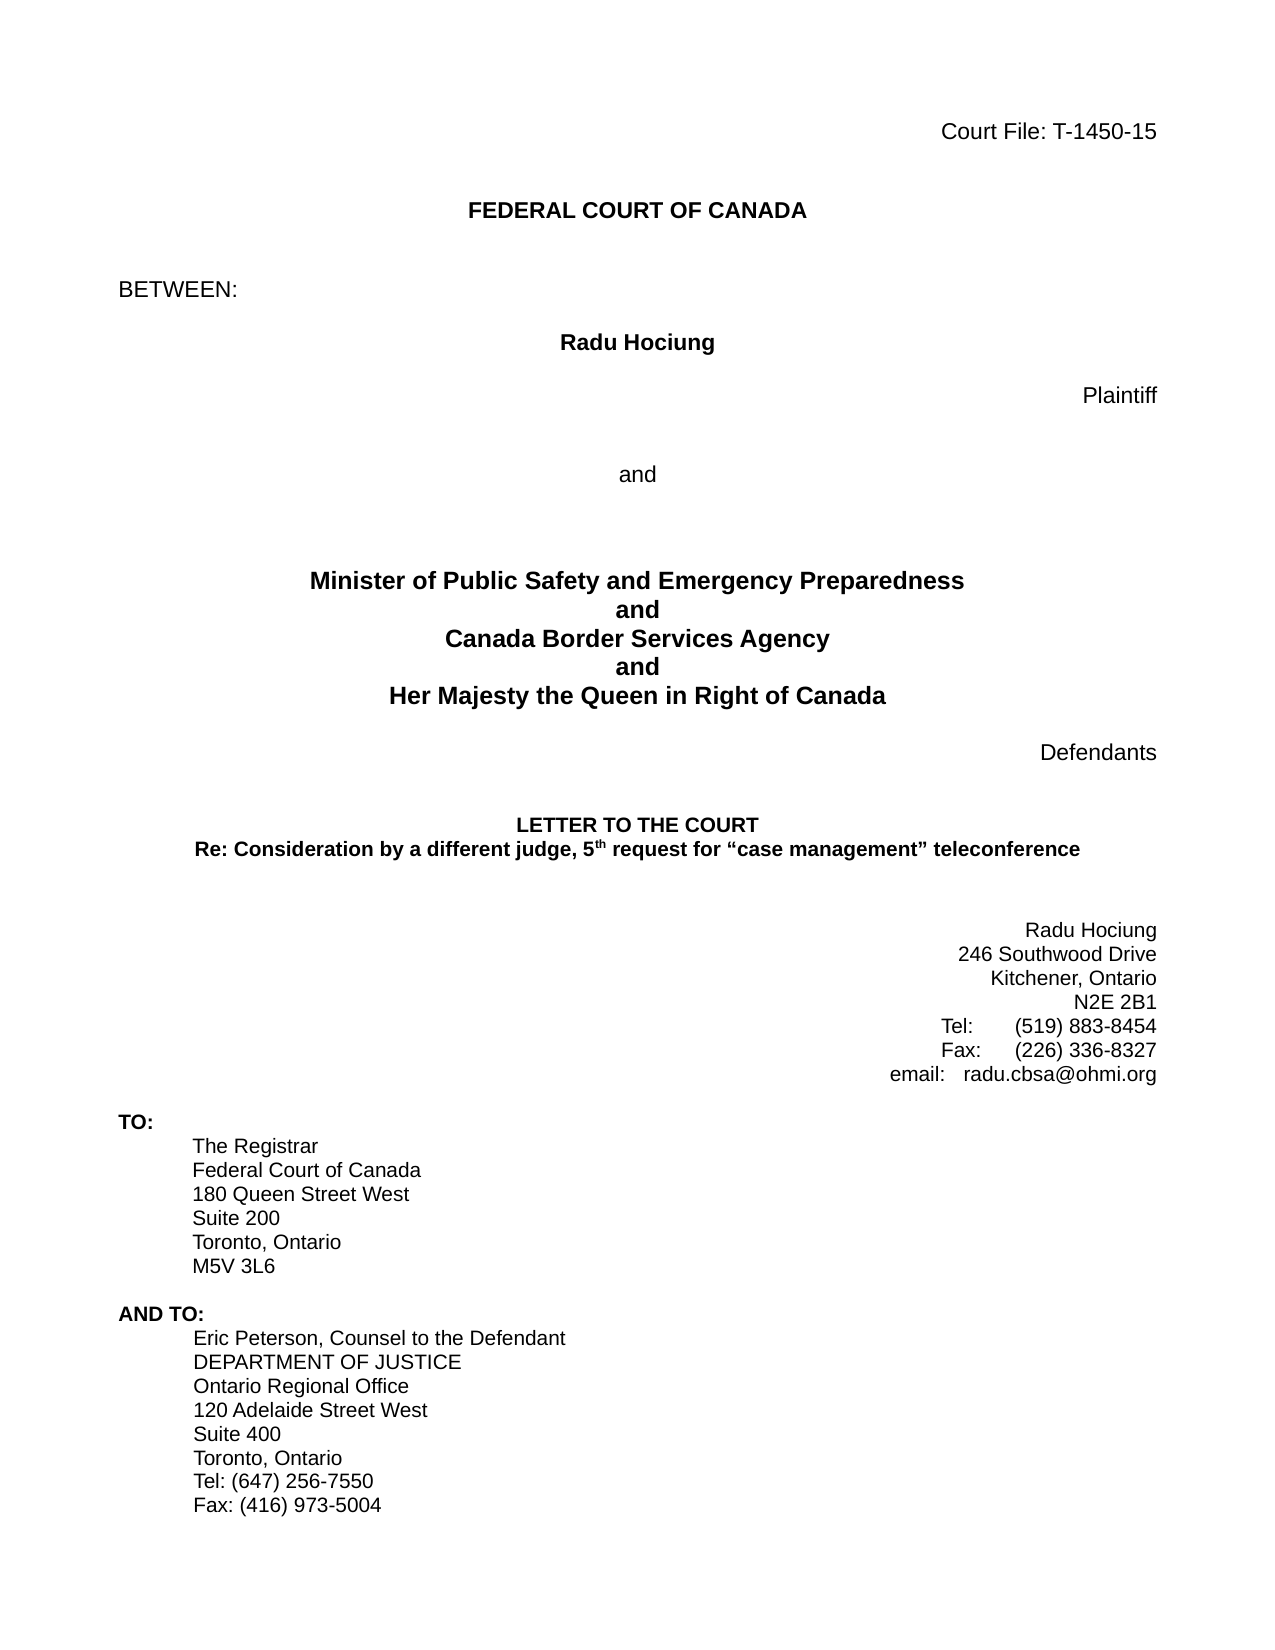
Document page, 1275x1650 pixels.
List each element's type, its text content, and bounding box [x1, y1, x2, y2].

text and [118, 461, 1157, 487]
text Canada Border Services Agency [118, 624, 1157, 652]
text 246 Southwood Drive [193, 942, 1157, 966]
text Radu Hociung [118, 918, 1157, 942]
text Toronto, Ontario [192, 1230, 1157, 1254]
text DEPARTMENT OF JUSTICE [193, 1349, 1157, 1373]
text Court File: T-1450-15 [118, 118, 1157, 144]
text and [118, 595, 1157, 624]
text Tel: (647) 256-7550 [193, 1469, 1157, 1493]
text Minister of Public Safety and Emergency Preparedness [118, 566, 1157, 595]
text Plaintiff [118, 382, 1157, 408]
text Fax: (226) 336-8327 [118, 1038, 1157, 1062]
text AND TO: [118, 1302, 1157, 1326]
text and [118, 652, 1157, 681]
text Her Majesty the Queen in Right of Canada [118, 681, 1157, 710]
text Federal Court of Canada [192, 1158, 1157, 1182]
text M5V 3L6 [192, 1254, 1157, 1278]
text Toronto, Ontario [193, 1445, 1157, 1469]
text Defendants [118, 739, 1157, 765]
text Eric Peterson, Counsel to the Defendant [193, 1326, 1157, 1349]
text The Registrar [192, 1134, 1157, 1158]
text 180 Queen Street West [192, 1182, 1157, 1206]
text TO: [118, 1110, 1157, 1134]
text 120 Adelaide Street West [193, 1397, 1157, 1421]
text Tel: (519) 883-8454 [118, 1014, 1157, 1038]
text Ontario Regional Office [193, 1373, 1157, 1397]
text Radu Hociung [118, 329, 1157, 355]
text email: radu.cbsa@ohmi.org [118, 1062, 1157, 1086]
text Suite 200 [192, 1206, 1157, 1230]
text FEDERAL COURT OF CANADA [118, 197, 1157, 223]
text Kitchener, Ontario [193, 966, 1157, 990]
text BETWEEN: [118, 276, 1157, 303]
text N2E 2B1 [193, 990, 1157, 1014]
text Fax: (416) 973-5004 [193, 1493, 1157, 1517]
text LETTER TO THE COURT [118, 813, 1157, 837]
text Suite 400 [193, 1421, 1157, 1445]
text Re: Consideration by a different judge, 5th request for “case management” teleconference [118, 837, 1157, 861]
